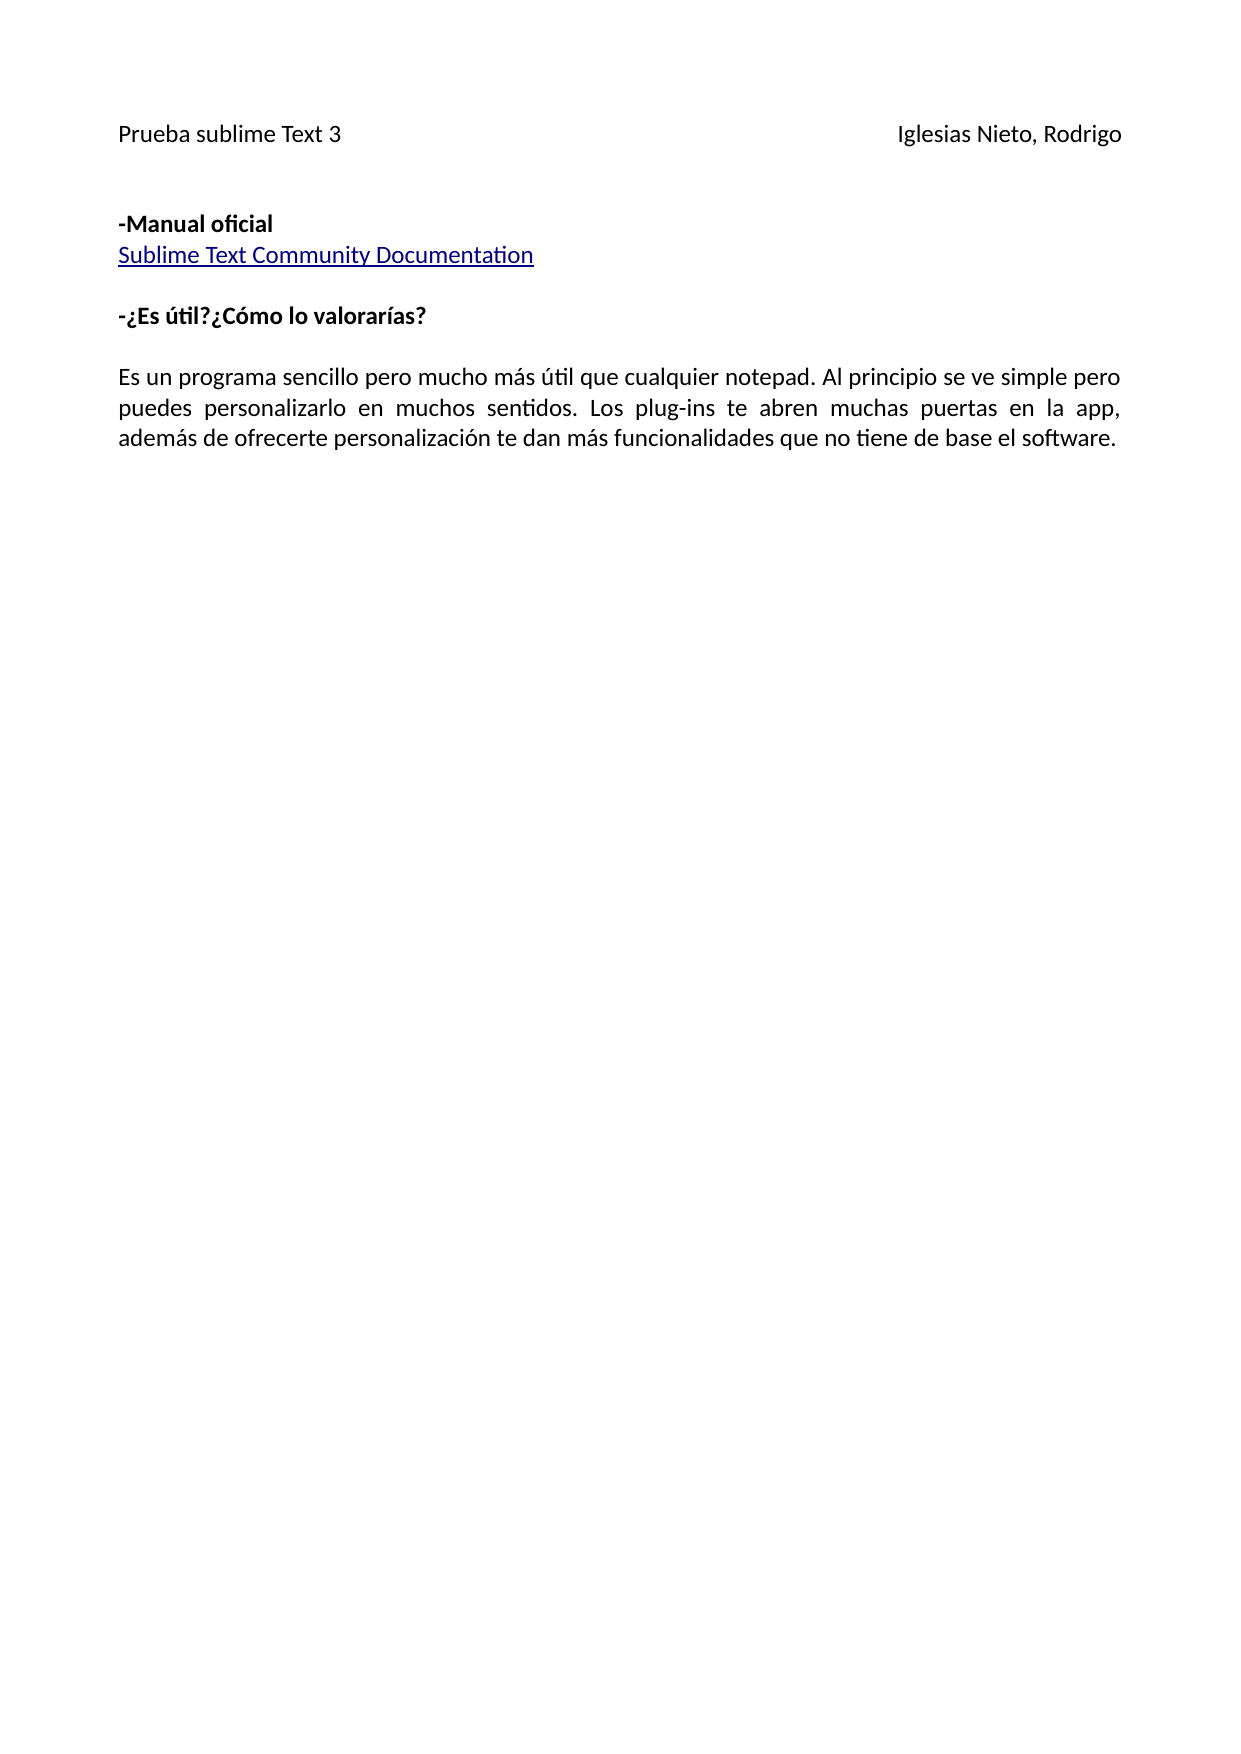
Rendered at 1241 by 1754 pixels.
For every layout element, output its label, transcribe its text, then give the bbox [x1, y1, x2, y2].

text -¿Es útil?¿Cómo lo valorarías? [118, 300, 1122, 331]
text Es un programa sencillo pero mucho más útil que cualquier notepad. Al principio se ve simple pero puedes personalizarlo en muchos sentidos. Los plug-ins te abren muchas puertas en la app, además de ofrecerte personalización te dan más funcionalidades que no tiene de base el software. [118, 361, 1122, 453]
text Sublime Text Community Documentation [118, 239, 1122, 270]
text -Manual oficial [118, 209, 1122, 239]
